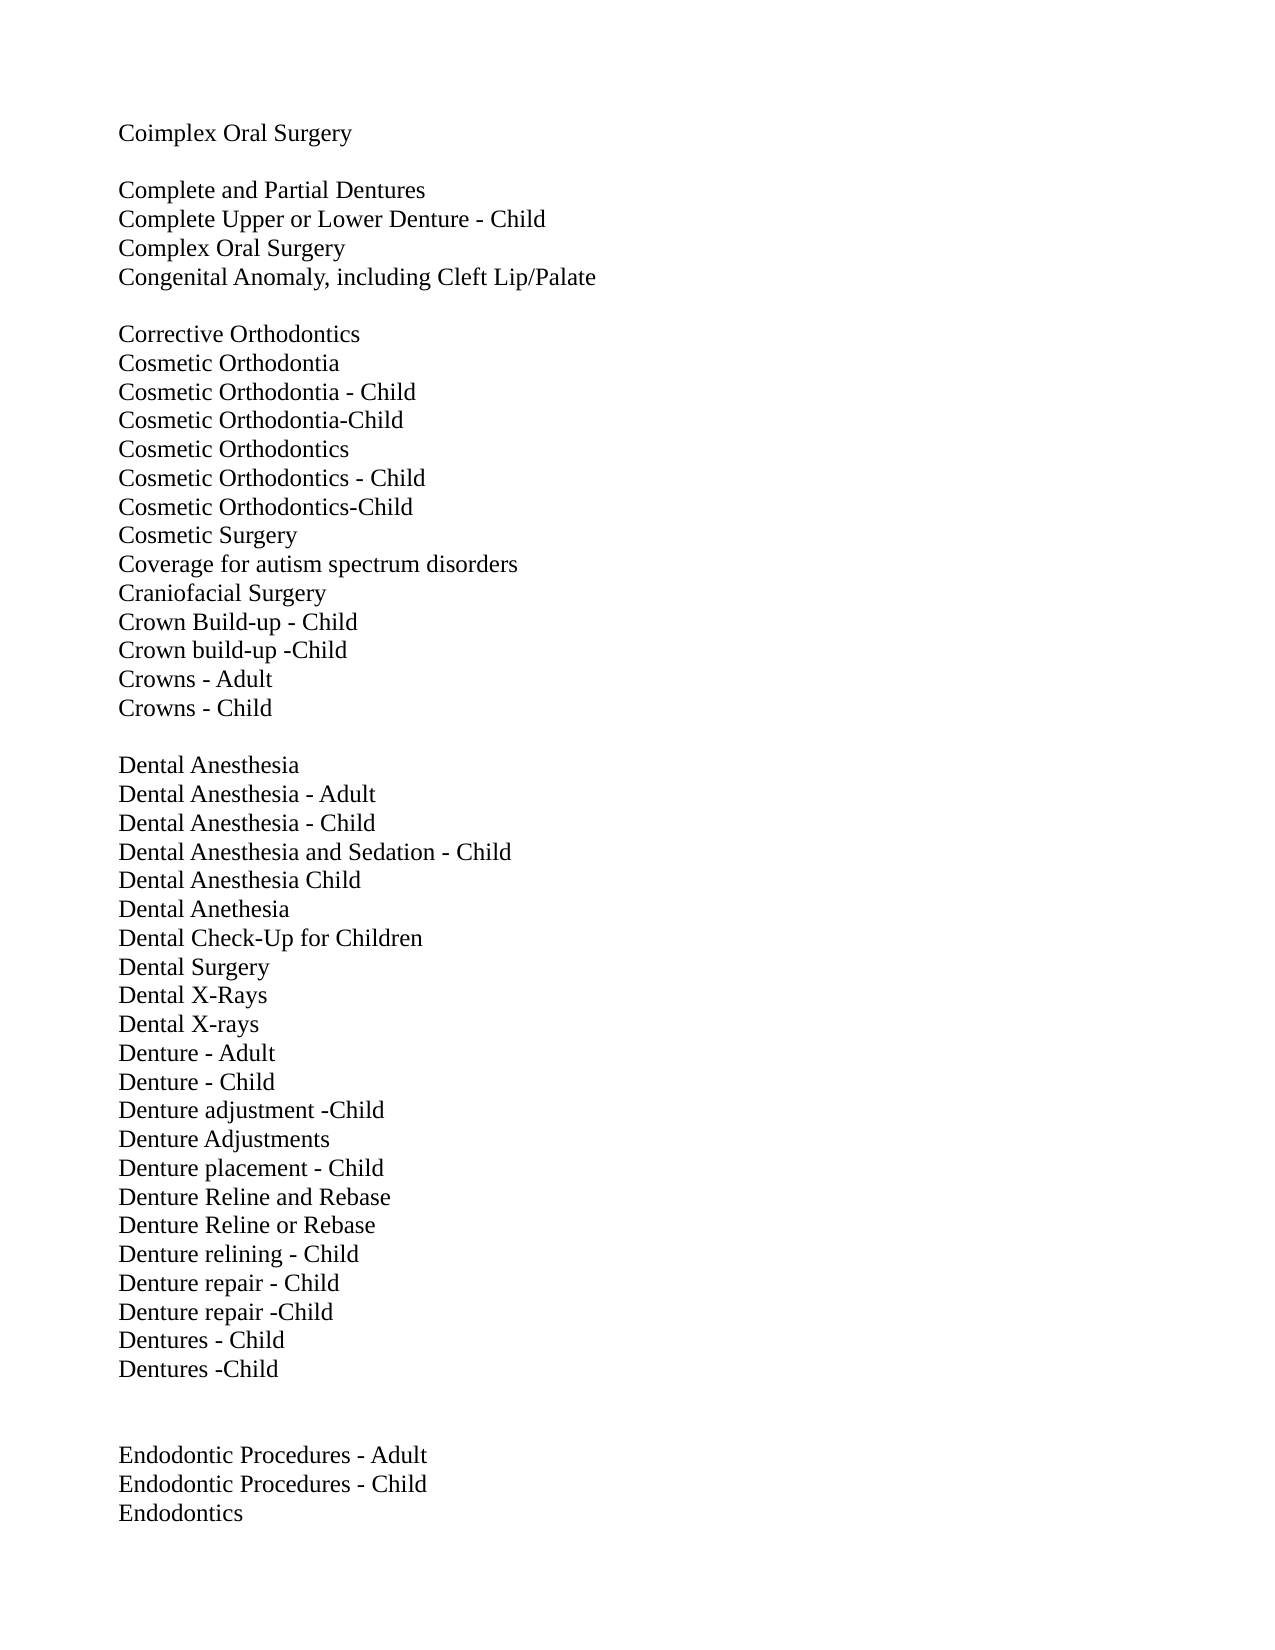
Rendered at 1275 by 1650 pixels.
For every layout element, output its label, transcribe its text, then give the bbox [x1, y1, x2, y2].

text Crowns - Adult [118, 664, 1157, 693]
text Complete Upper or Lower Denture - Child [118, 204, 1157, 233]
text Dental Anesthesia [118, 751, 1157, 779]
text Cosmetic Orthodontia [118, 348, 1157, 377]
text Endodontic Procedures - Child [118, 1469, 1157, 1498]
text Dentures - Child [118, 1326, 1157, 1354]
text Denture - Child [118, 1067, 1157, 1096]
text Denture - Adult [118, 1038, 1157, 1067]
text Endodontic Procedures - Adult [118, 1441, 1157, 1469]
text Cosmetic Surgery [118, 521, 1157, 549]
text Dental Anesthesia - Adult [118, 779, 1157, 808]
text Denture repair - Child [118, 1268, 1157, 1297]
text Corrective Orthodontics [118, 319, 1157, 348]
text Dental Surgery [118, 952, 1157, 981]
text Cosmetic Orthodontia-Child [118, 406, 1157, 434]
text Endodontics [118, 1498, 1157, 1527]
text Dental Anesthesia and Sedation - Child [118, 837, 1157, 866]
text Crowns - Child [118, 693, 1157, 722]
text Dental Anesthesia - Child [118, 808, 1157, 837]
text Dental Anesthesia Child [118, 866, 1157, 894]
text Denture Adjustments [118, 1124, 1157, 1153]
text Dental X-Rays [118, 981, 1157, 1009]
text Dentures -Child [118, 1354, 1157, 1383]
text Denture repair -Child [118, 1297, 1157, 1326]
text Denture placement - Child [118, 1153, 1157, 1182]
text Complete and Partial Dentures [118, 176, 1157, 204]
text Coverage for autism spectrum disorders [118, 549, 1157, 578]
text Denture Reline and Rebase [118, 1182, 1157, 1211]
text Craniofacial Surgery [118, 578, 1157, 607]
text Denture adjustment -Child [118, 1096, 1157, 1124]
text Cosmetic Orthodontics [118, 434, 1157, 463]
text Crown Build-up - Child [118, 607, 1157, 636]
text Dental Check-Up for Children [118, 923, 1157, 952]
text Cosmetic Orthodontia - Child [118, 377, 1157, 406]
text Denture Reline or Rebase [118, 1211, 1157, 1239]
text Cosmetic Orthodontics - Child [118, 463, 1157, 492]
text Coimplex Oral Surgery [118, 118, 1157, 147]
text Complex Oral Surgery [118, 233, 1157, 262]
text Denture relining - Child [118, 1239, 1157, 1268]
text Dental Anethesia [118, 894, 1157, 923]
text Cosmetic Orthodontics-Child [118, 492, 1157, 521]
text Congenital Anomaly, including Cleft Lip/Palate [118, 262, 1157, 291]
text Crown build-up -Child [118, 636, 1157, 664]
text Dental X-rays [118, 1009, 1157, 1038]
